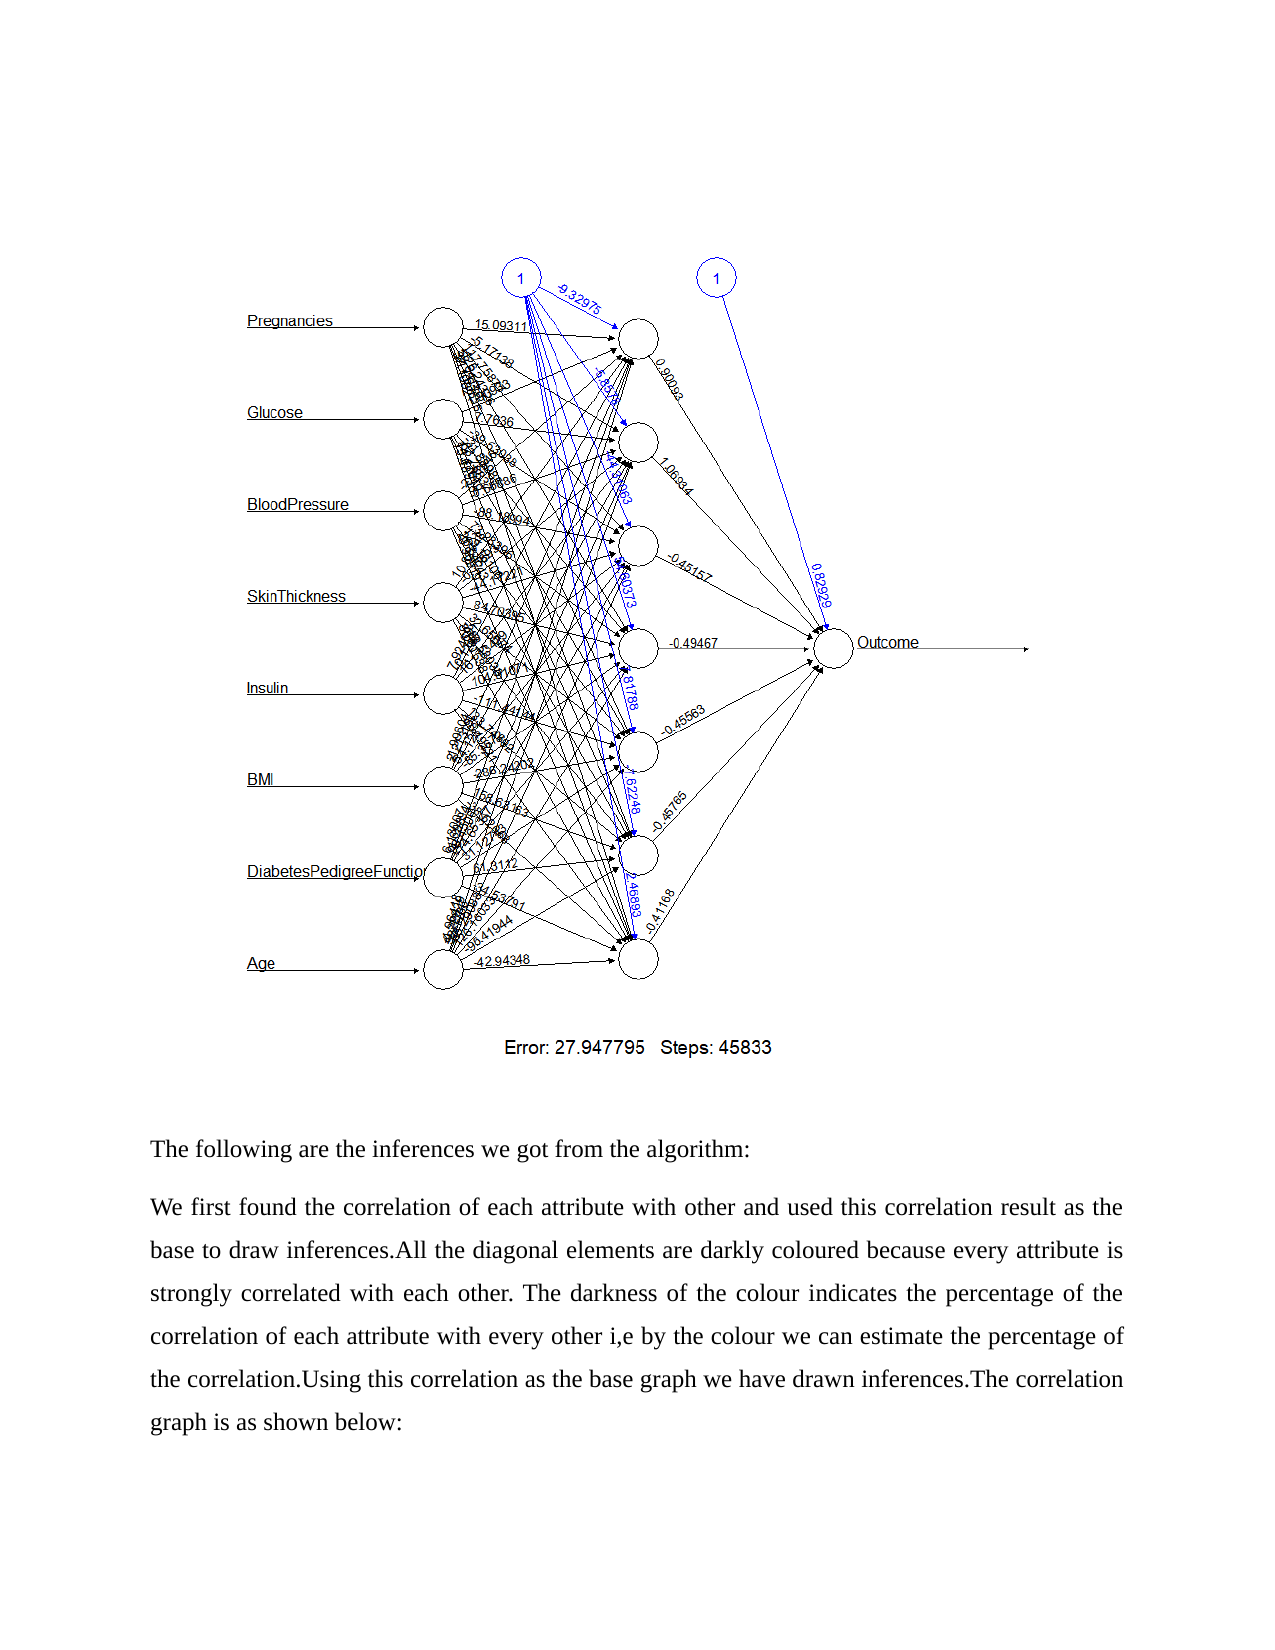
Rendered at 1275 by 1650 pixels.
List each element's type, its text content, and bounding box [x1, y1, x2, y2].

text The following are the inferences we got from the algorithm: [150, 1134, 1125, 1163]
picture [150, 237, 1125, 1062]
text We first found the correlation of each attribute with other and used this correlation result as the base to draw inferences.All the diagonal elements are darkly coloured because every attribute is strongly correlated with each other. The darkness of the colour indicates the percentage of the correlation of each attribute with every other i,e by the colour we can estimate the percentage of the correlation.Using this correlation as the base graph we have drawn inferences.The correlation graph is as shown below: [150, 1192, 1125, 1436]
